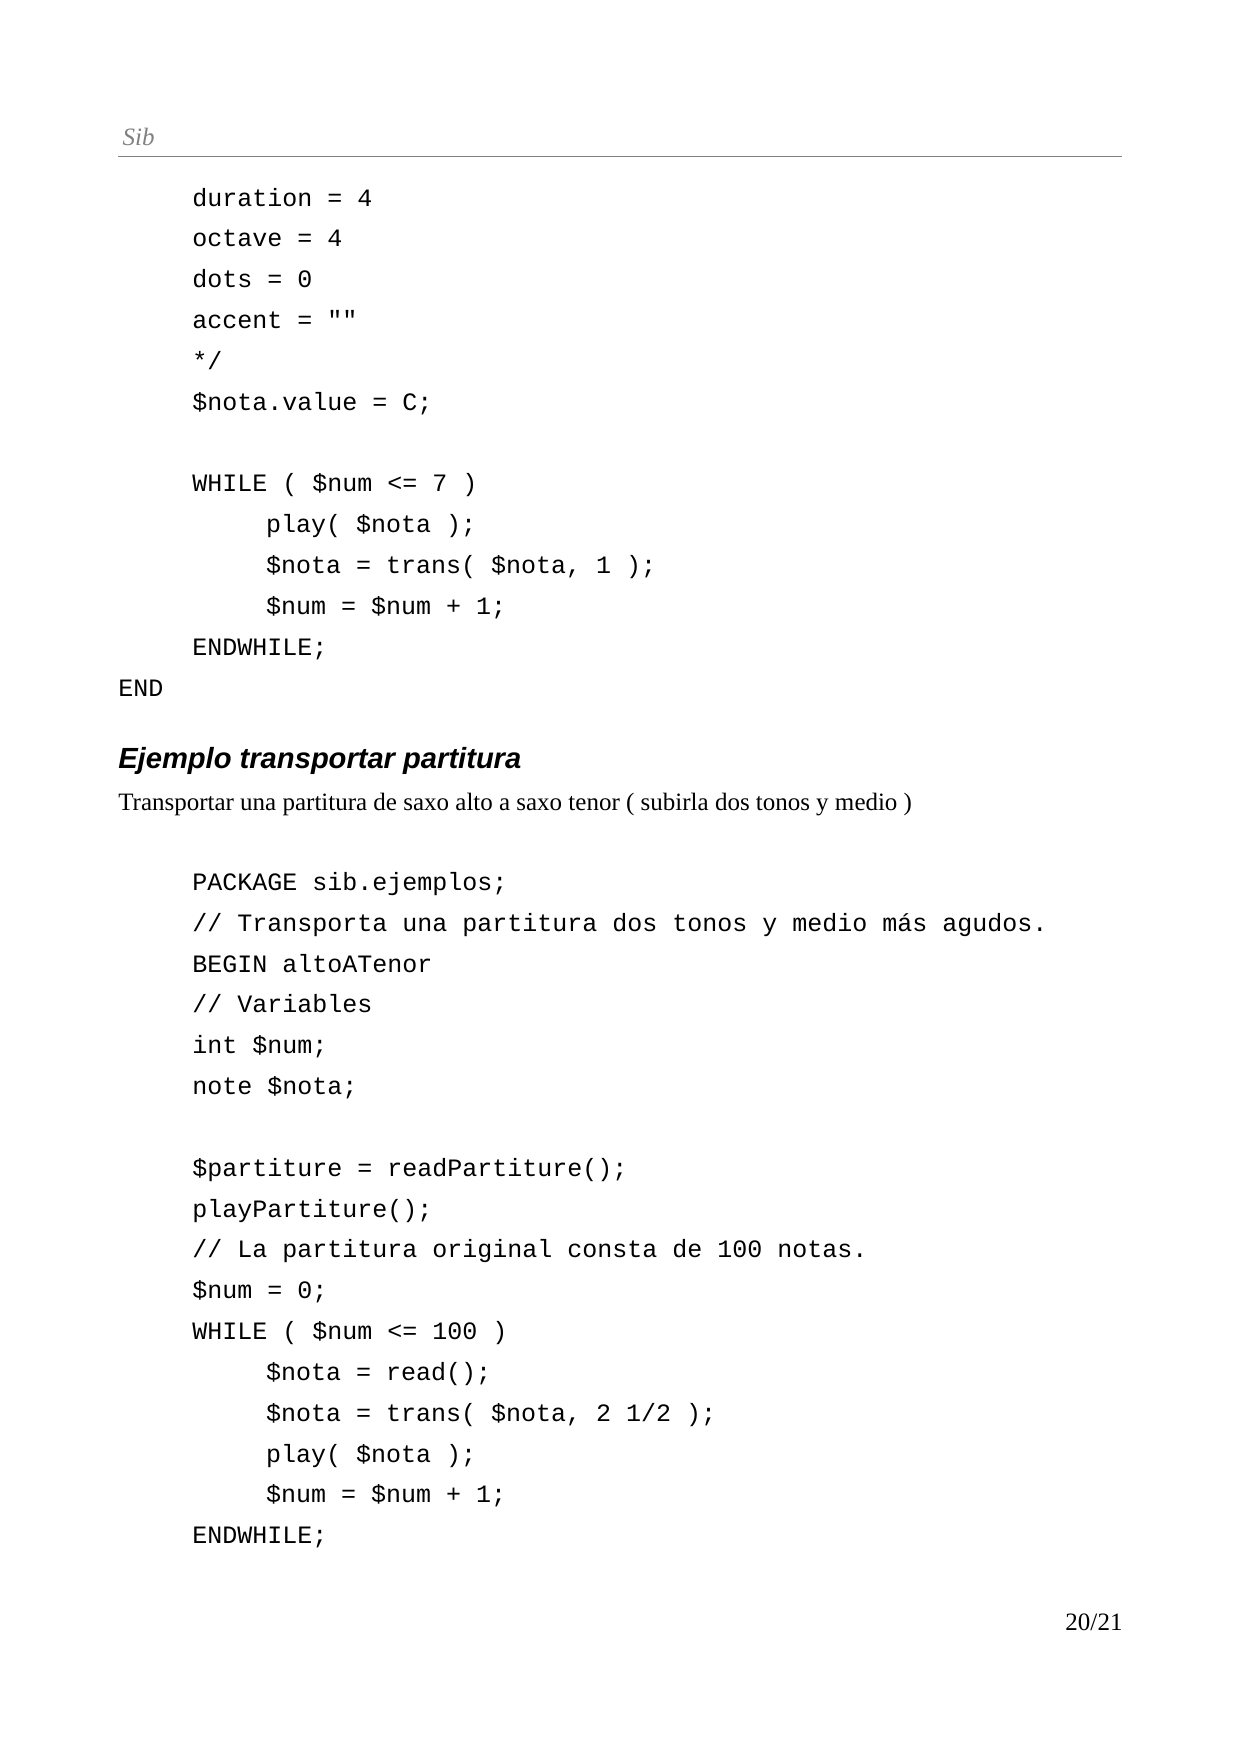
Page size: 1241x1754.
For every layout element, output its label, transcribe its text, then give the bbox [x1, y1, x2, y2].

text // Transporta una partitura dos tonos y medio más agudos. [118, 910, 1122, 939]
text */ [118, 348, 1122, 377]
text $nota = trans( $nota, 2 1/2 ); [118, 1400, 1122, 1429]
text play( $nota ); [118, 1441, 1122, 1469]
text note $nota; [118, 1074, 1122, 1102]
text PACKAGE sib.ejemplos; [118, 869, 1122, 898]
text octave = 4 [118, 226, 1122, 254]
text END [118, 675, 1122, 703]
text $partiture = readPartiture(); [118, 1155, 1122, 1184]
text playPartiture(); [118, 1196, 1122, 1224]
text $nota = read(); [118, 1359, 1122, 1388]
subtitle Ejemplo transportar partitura [118, 741, 1122, 774]
text int $num; [118, 1033, 1122, 1061]
text play( $nota ); [118, 512, 1122, 540]
text BEGIN altoATenor [118, 951, 1122, 979]
text duration = 4 [118, 185, 1122, 213]
text $nota = trans( $nota, 1 ); [118, 553, 1122, 581]
text ENDWHILE; [118, 634, 1122, 663]
text WHILE ( $num <= 100 ) [118, 1319, 1122, 1347]
text Transportar una partitura de saxo alto a saxo tenor ( subirla dos tonos y medio ) [118, 787, 1122, 816]
text $num = $num + 1; [118, 1482, 1122, 1510]
text ENDWHILE; [118, 1523, 1122, 1551]
text dots = 0 [118, 267, 1122, 295]
text // La partitura original consta de 100 notas. [118, 1237, 1122, 1265]
text // Variables [118, 992, 1122, 1020]
text $num = 0; [118, 1278, 1122, 1306]
text WHILE ( $num <= 7 ) [118, 471, 1122, 499]
text accent = "" [118, 308, 1122, 336]
text $num = $num + 1; [118, 593, 1122, 622]
text $nota.value = C; [118, 389, 1122, 418]
